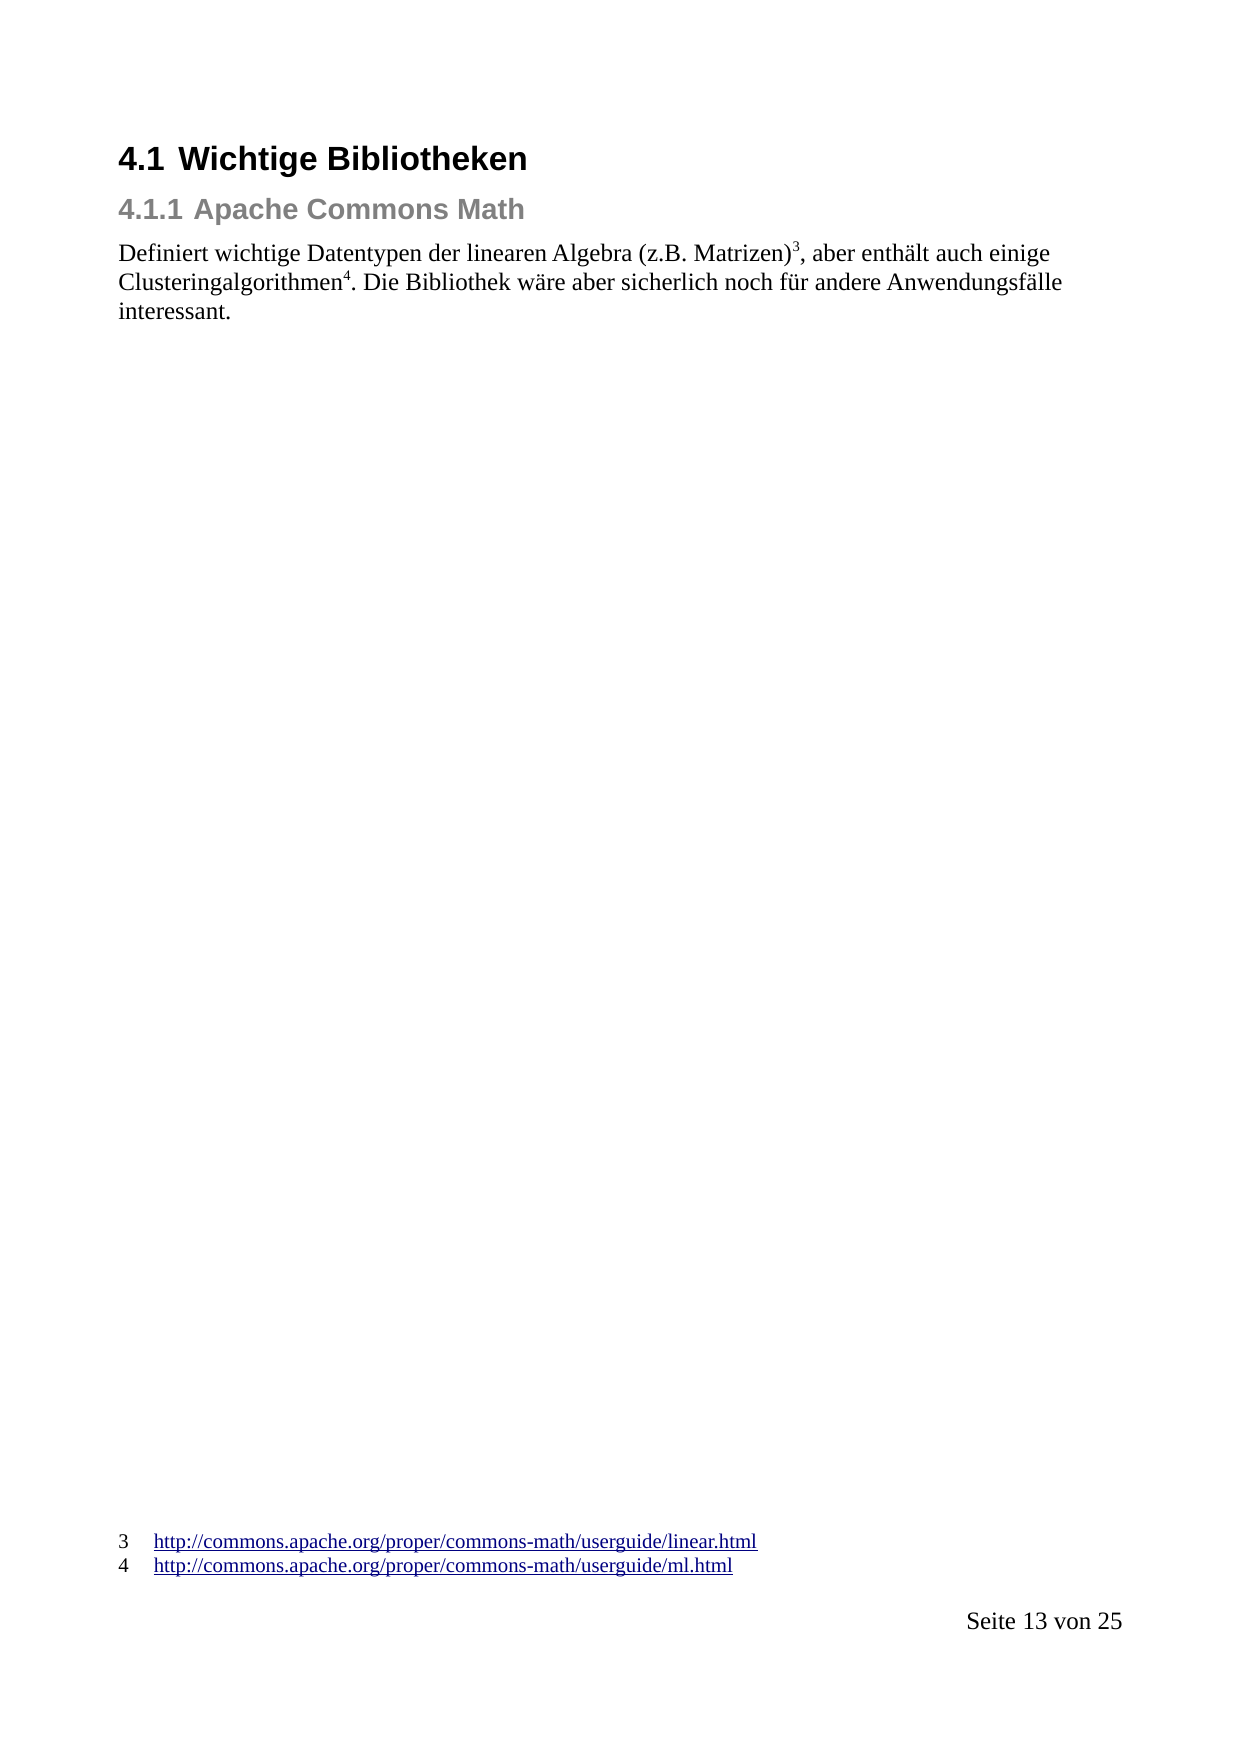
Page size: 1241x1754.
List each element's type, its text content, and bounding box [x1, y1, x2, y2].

text http://commons.apache.org/proper/commons-math/userguide/linear.html [118, 1529, 1122, 1553]
text http://commons.apache.org/proper/commons-math/userguide/ml.html [118, 1553, 1122, 1577]
text Definiert wichtige Datentypen der linearen Algebra (z.B. Matrizen), aber enthält auch einige Clusteringalgorithmen. Die Bibliothek wäre aber sicherlich noch für andere Anwendungsfälle interessant. [118, 238, 1122, 324]
subtitle Wichtige Bibliotheken [118, 139, 1122, 178]
subtitle Apache Commons Math [118, 192, 1122, 226]
